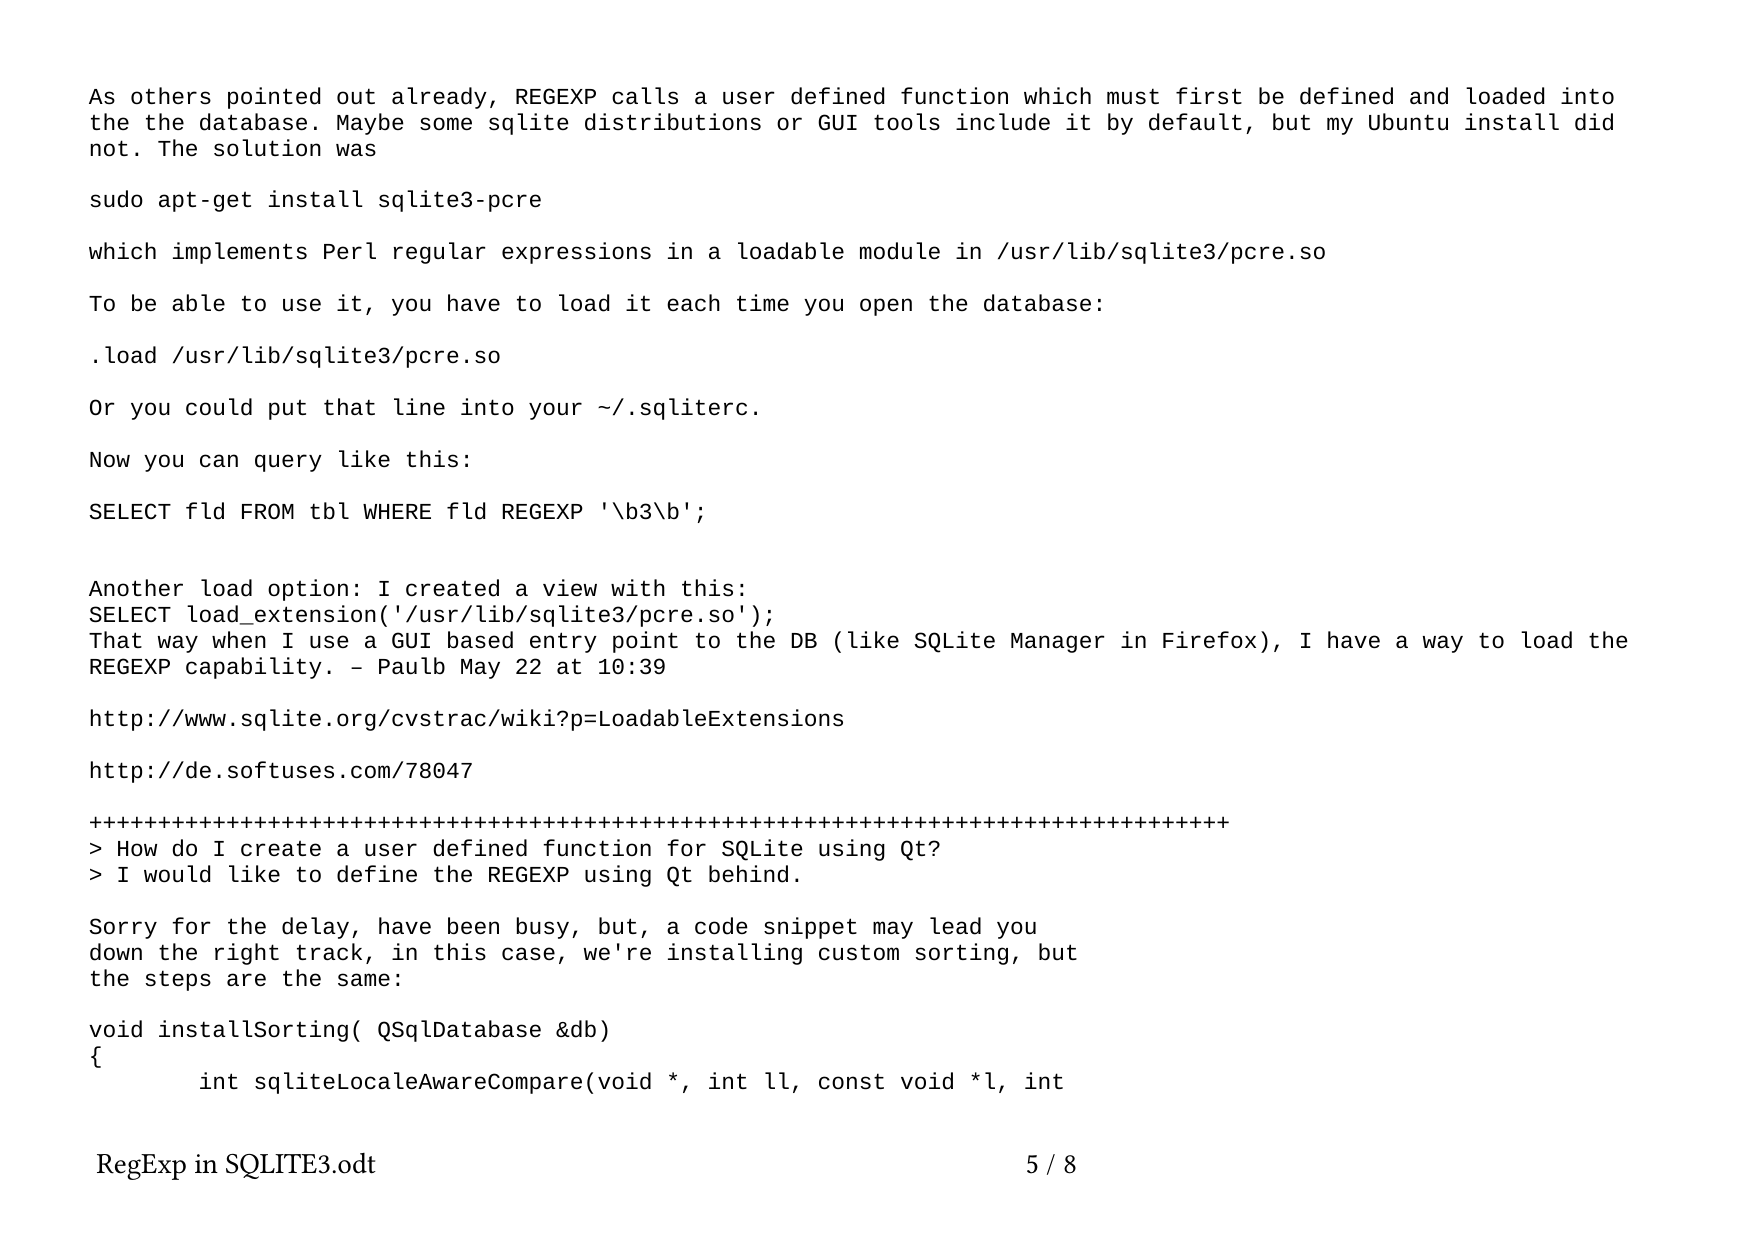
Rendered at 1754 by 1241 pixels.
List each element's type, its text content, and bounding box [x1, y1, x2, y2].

text Now you can query like this: [88, 448, 1665, 474]
text Sorry for the delay, have been busy, but, a code snippet may lead you [88, 915, 1665, 941]
text SELECT fld FROM tbl WHERE fld REGEXP '\b3\b'; [88, 500, 1665, 526]
text > I would like to define the REGEXP using Qt behind. [88, 863, 1665, 889]
text Or you could put that line into your ~/.sqliterc. [88, 396, 1665, 422]
text int sqliteLocaleAwareCompare(void *, int ll, const void *l, int [88, 1071, 1665, 1097]
text void installSorting( QSqlDatabase &db) [88, 1019, 1665, 1045]
text down the right track, in this case, we're installing custom sorting, but [88, 941, 1665, 967]
text which implements Perl regular expressions in a loadable module in /usr/lib/sqlite3/pcre.so [88, 241, 1665, 267]
text That way when I use a GUI based entry point to the DB (like SQLite Manager in Firefox), I have a way to load the REGEXP capability. – Paulb May 22 at 10:39 [88, 630, 1665, 682]
text SELECT load_extension('/usr/lib/sqlite3/pcre.so'); [88, 604, 1665, 630]
text the steps are the same: [88, 967, 1665, 993]
text To be able to use it, you have to load it each time you open the database: [88, 292, 1665, 318]
text http://de.softuses.com/78047 [88, 759, 1665, 785]
text sudo apt-get install sqlite3-pcre [88, 189, 1665, 215]
text +++++++++++++++++++++++++++++++++++++++++++++++++++++++++++++++++++++++++++++++++++ [88, 811, 1665, 837]
text > How do I create a user defined function for SQLite using Qt? [88, 837, 1665, 863]
text http://www.sqlite.org/cvstrac/wiki?p=LoadableExtensions [88, 707, 1665, 733]
text As others pointed out already, REGEXP calls a user defined function which must first be defined and loaded into the the database. Maybe some sqlite distributions or GUI tools include it by default, but my Ubuntu install did not. The solution was [88, 85, 1665, 163]
text { [88, 1045, 1665, 1071]
text Another load option: I created a view with this: [88, 578, 1665, 604]
text .load /usr/lib/sqlite3/pcre.so [88, 344, 1665, 370]
